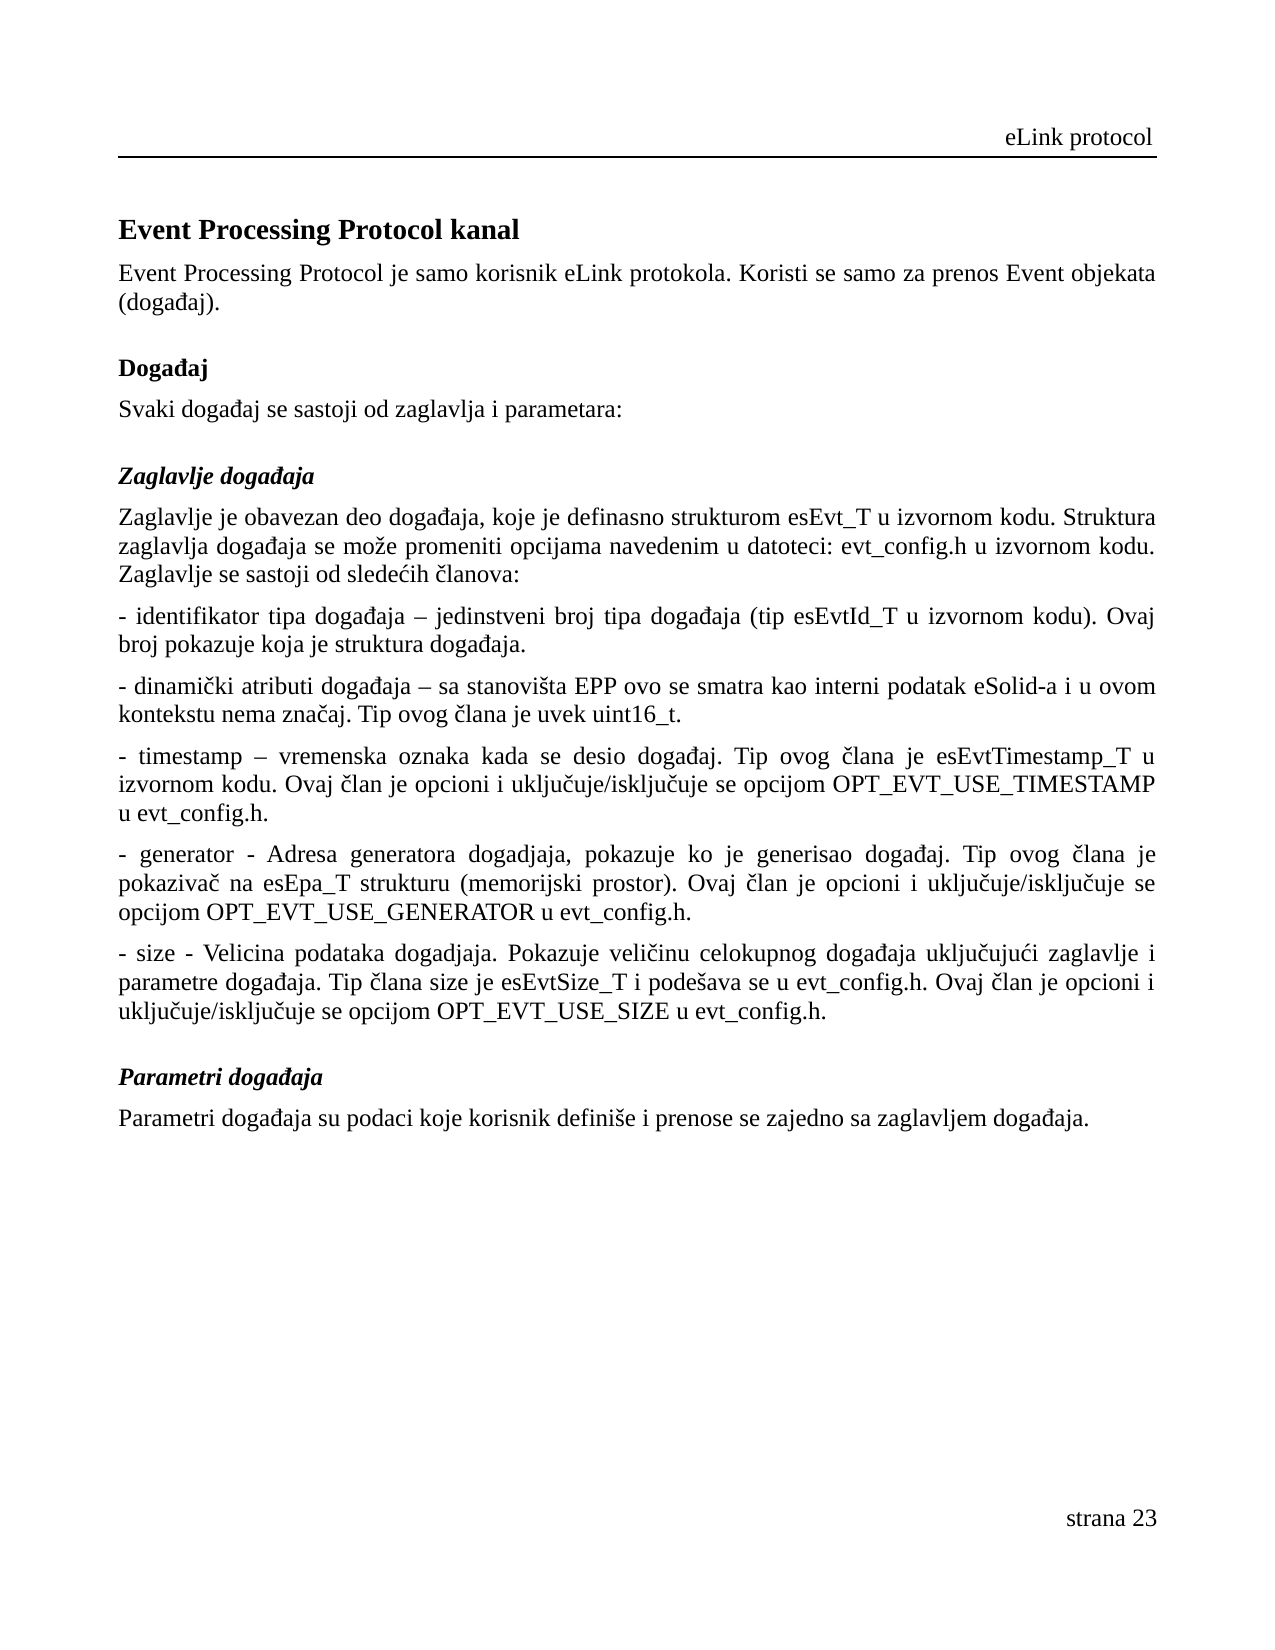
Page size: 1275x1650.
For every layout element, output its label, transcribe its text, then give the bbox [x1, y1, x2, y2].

text Event Processing Protocol je samo korisnik eLink protokola. Koristi se samo za prenos Event objekata (događaj). [118, 258, 1157, 316]
text Svaki događaj se sastoji od zaglavlja i parametara: [118, 394, 1157, 423]
subtitle Događaj [118, 353, 1157, 382]
text - dinamički atributi događaja – sa stanovišta EPP ovo se smatra kao interni podatak eSolid-a i u ovom kontekstu nema značaj. Tip ovog člana je uvek uint16_t. [118, 671, 1157, 728]
text - timestamp – vremenska oznaka kada se desio događaj. Tip ovog člana je esEvtTimestamp_T u izvornom kodu. Ovaj član je opcioni i uključuje/isključuje se opcijom OPT_EVT_USE_TIMESTAMP u evt_config.h. [118, 741, 1157, 827]
text Zaglavlje je obavezan deo događaja, koje je definasno strukturom esEvt_T u izvornom kodu. Struktura zaglavlja događaja se može promeniti opcijama navedenim u datoteci: evt_config.h u izvornom kodu. Zaglavlje se sastoji od sledećih članova: [118, 502, 1157, 588]
subtitle Parametri događaja [118, 1062, 1157, 1091]
subtitle Event Processing Protocol kanal [118, 212, 1157, 246]
text Parametri događaja su podaci koje korisnik definiše i prenose se zajedno sa zaglavljem događaja. [118, 1103, 1157, 1132]
text - identifikator tipa događaja – jedinstveni broj tipa događaja (tip esEvtId_T u izvornom kodu). Ovaj broj pokazuje koja je struktura događaja. [118, 601, 1157, 658]
text - size - Velicina podataka dogadjaja. Pokazuje veličinu celokupnog događaja uključujući zaglavlje i parametre događaja. Tip člana size je esEvtSize_T i podešava se u evt_config.h. Ovaj član je opcioni i uključuje/isključuje se opcijom OPT_EVT_USE_SIZE u evt_config.h. [118, 938, 1157, 1024]
text - generator - Adresa generatora dogadjaja, pokazuje ko je generisao događaj. Tip ovog člana je pokazivač na esEpa_T strukturu (memorijski prostor). Ovaj član je opcioni i uključuje/isključuje se opcijom OPT_EVT_USE_GENERATOR u evt_config.h. [118, 839, 1157, 926]
subtitle Zaglavlje događaja [118, 461, 1157, 489]
